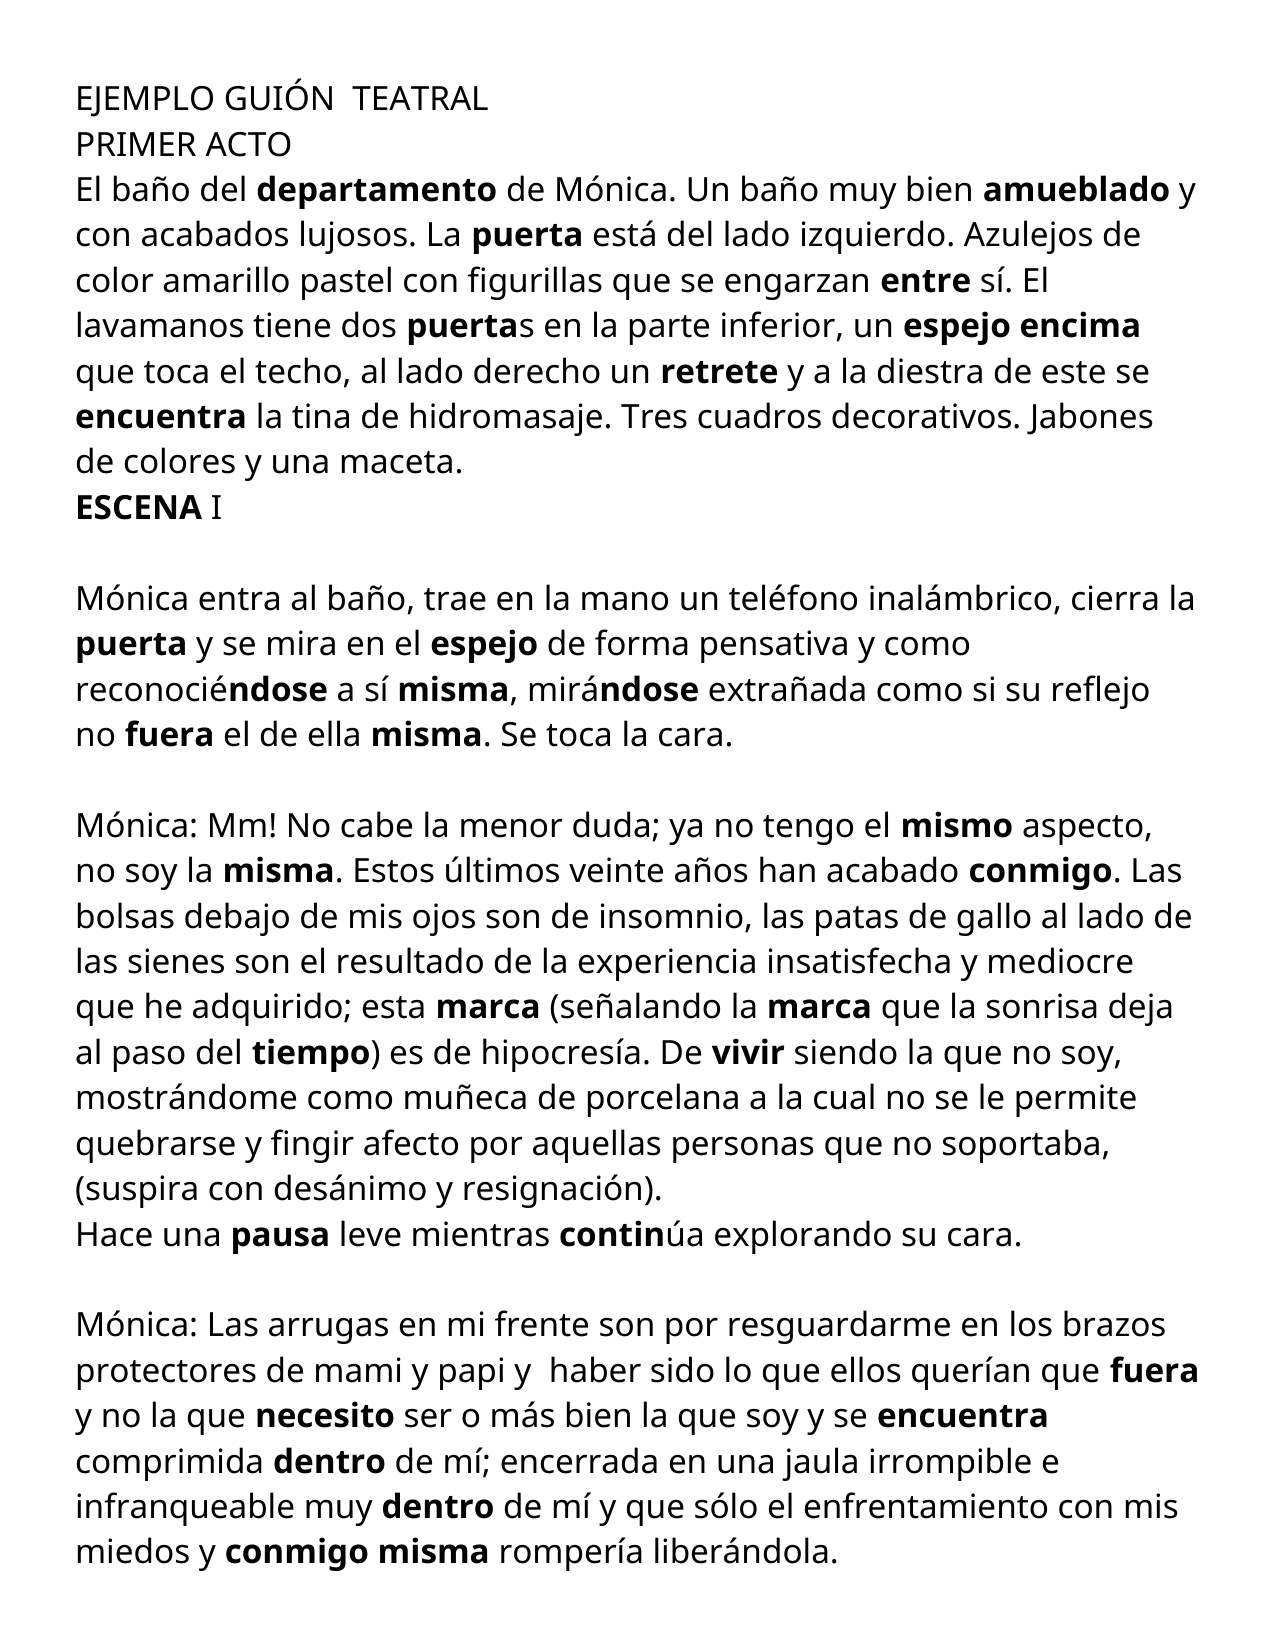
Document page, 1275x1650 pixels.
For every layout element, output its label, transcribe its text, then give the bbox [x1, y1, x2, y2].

text PRIMER ACTO El baño del departamento de Mónica. Un baño muy bien amueblado y con acabados lujosos. La puerta está del lado izquierdo. Azulejos de color amarillo pastel con figurillas que se engarzan entre sí. El lavamanos tiene dos puertas en la parte inferior, un espejo encima que toca el techo, al lado derecho un retrete y a la diestra de este se encuentra la tina de hidromasaje. Tres cuadros decorativos. Jabones de colores y una maceta. ESCENA I Mónica entra al baño, trae en la mano un teléfono inalámbrico, cierra la puerta y se mira en el espejo de forma pensativa y como reconociéndose a sí misma, mirándose extrañada como si su reflejo no fuera el de ella misma. Se toca la cara. Mónica: Mm! No cabe la menor duda; ya no tengo el mismo aspecto, no soy la misma. Estos últimos veinte años han acabado conmigo. Las bolsas debajo de mis ojos son de insomnio, las patas de gallo al lado de las sienes son el resultado de la experiencia insatisfecha y mediocre que he adquirido; esta marca (señalando la marca que la sonrisa deja al paso del tiempo) es de hipocresía. De vivir siendo la que no soy, mostrándome como muñeca de porcelana a la cual no se le permite quebrarse y fingir afecto por aquellas personas que no soportaba, (suspira con desánimo y resignación). Hace una pausa leve mientras continúa explorando su cara. Mónica: Las arrugas en mi frente son por resguardarme en los brazos protectores de mami y papi y haber sido lo que ellos querían que fuera y no la que necesito ser o más bien la que soy y se encuentra comprimida dentro de mí; encerrada en una jaula irrompible e infranqueable muy dentro de mí y que sólo el enfrentamiento con mis miedos y conmigo misma rompería liberándola. [75, 120, 1200, 1574]
text EJEMPLO GUIÓN TEATRAL [75, 75, 1200, 120]
